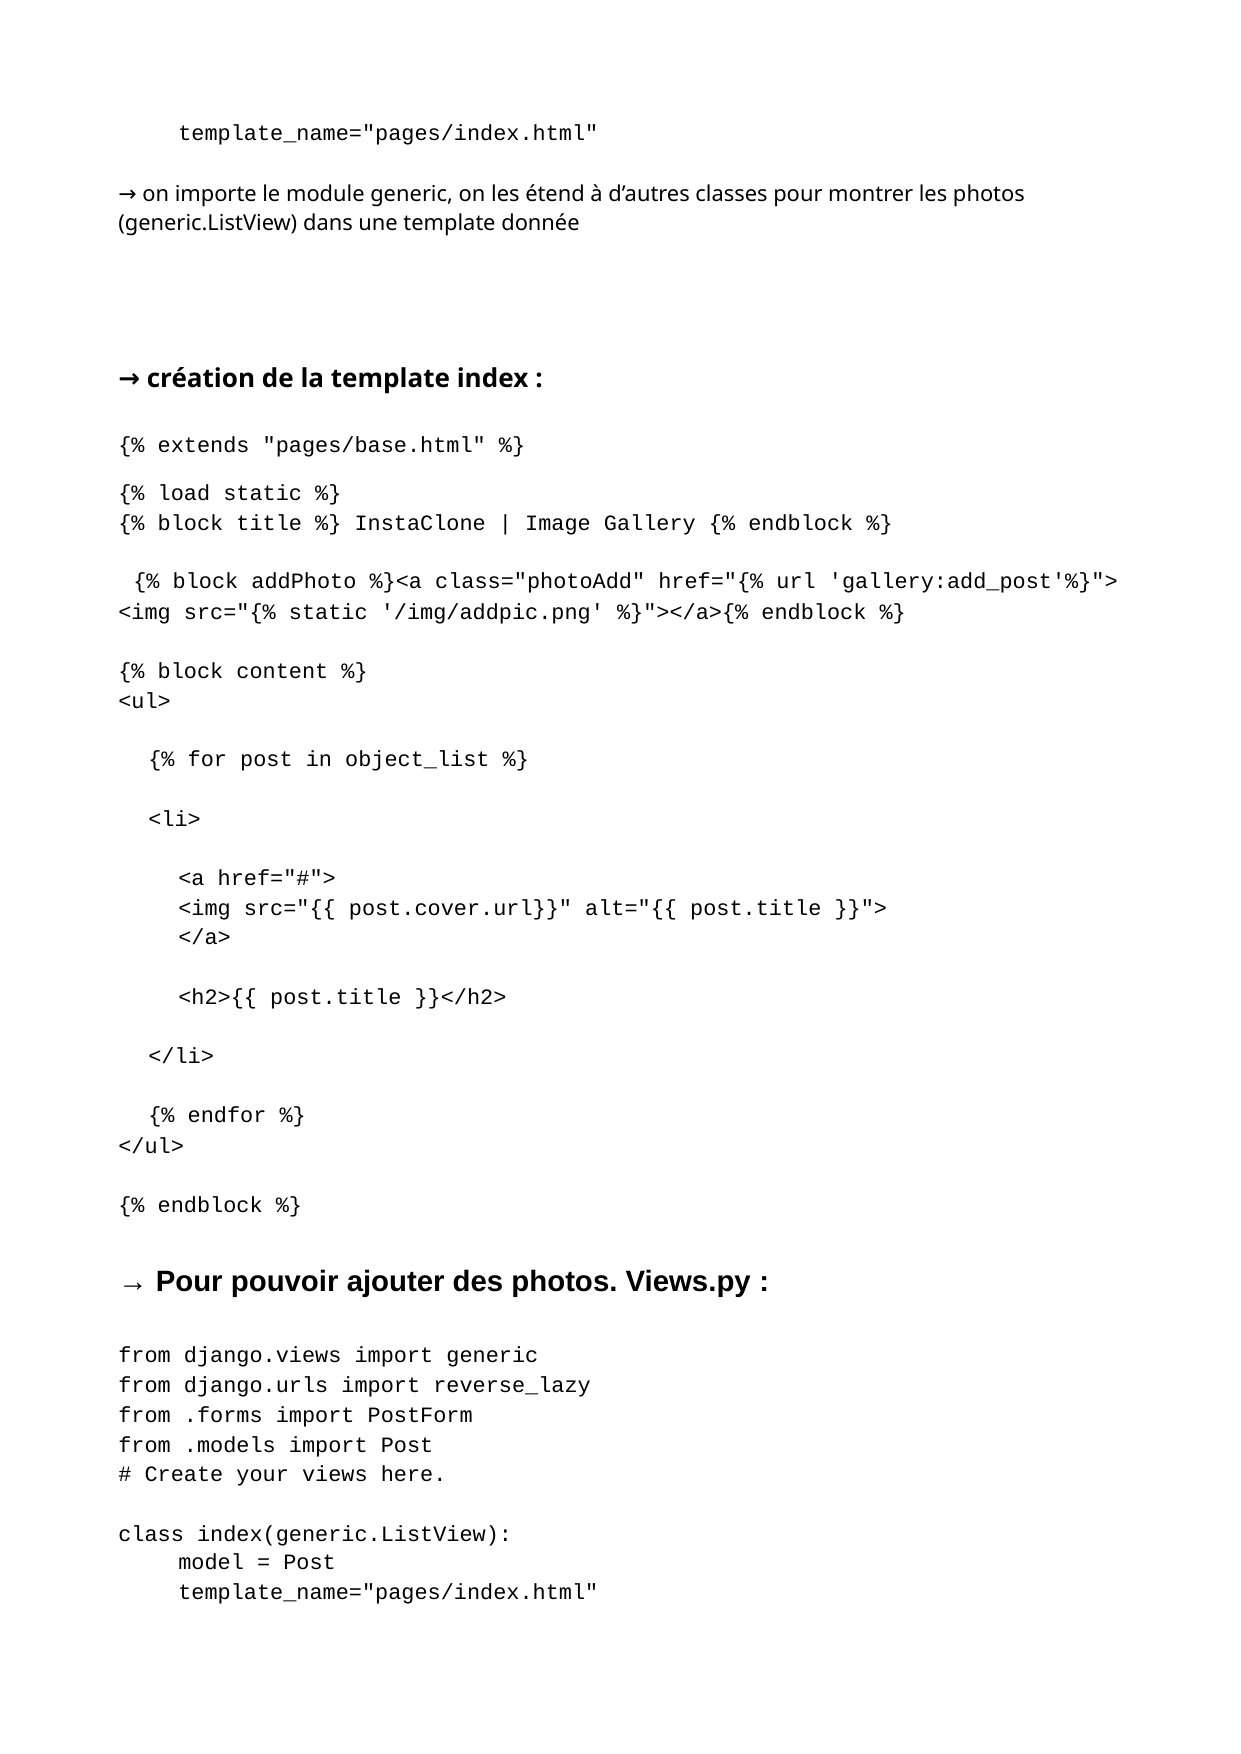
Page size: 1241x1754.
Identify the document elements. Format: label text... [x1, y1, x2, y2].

text class index(generic.ListView): [118, 1518, 1122, 1548]
text {% endblock %} [118, 1190, 1122, 1219]
text from django.urls import reverse_lazy [118, 1369, 1122, 1399]
text <h2>{{ post.title }}</h2> [118, 982, 1122, 1012]
subtitle → Pour pouvoir ajouter des photos. Views.py : [118, 1264, 1122, 1297]
text </a> [118, 922, 1122, 952]
text from django.views import generic [118, 1340, 1122, 1369]
text </ul> [118, 1130, 1122, 1160]
text → on importe le module generic, on les étend à d’autres classes pour montrer les photos (generic.ListView) dans une template donnée [118, 178, 1122, 237]
text model = Post [118, 1548, 1122, 1577]
text {% block title %} InstaClone | Image Gallery {% endblock %} [118, 507, 1122, 537]
text {% load static %} [118, 477, 1122, 507]
text <li> [118, 804, 1122, 833]
subtitle → création de la template index : [118, 359, 1122, 395]
text <ul> [118, 685, 1122, 715]
text from .models import Post [118, 1429, 1122, 1458]
text {% endfor %} [118, 1101, 1122, 1130]
text # Create your views here. [118, 1458, 1122, 1488]
text {% extends "pages/base.html" %} [118, 434, 1122, 459]
text from .forms import PostForm [118, 1399, 1122, 1429]
text template_name="pages/index.html" [118, 118, 1122, 148]
text {% for post in object_list %} [118, 744, 1122, 774]
text {% block content %} [118, 655, 1122, 685]
text template_name="pages/index.html" [118, 1577, 1122, 1607]
text {% block addPhoto %}<a class="photoAdd" href="{% url 'gallery:add_post'%}"><img src="{% static '/img/addpic.png' %}"></a>{% endblock %} [118, 566, 1122, 626]
text </li> [118, 1041, 1122, 1071]
text <img src="{{ post.cover.url}}" alt="{{ post.title }}"> [118, 893, 1122, 922]
text <a href="#"> [118, 863, 1122, 893]
